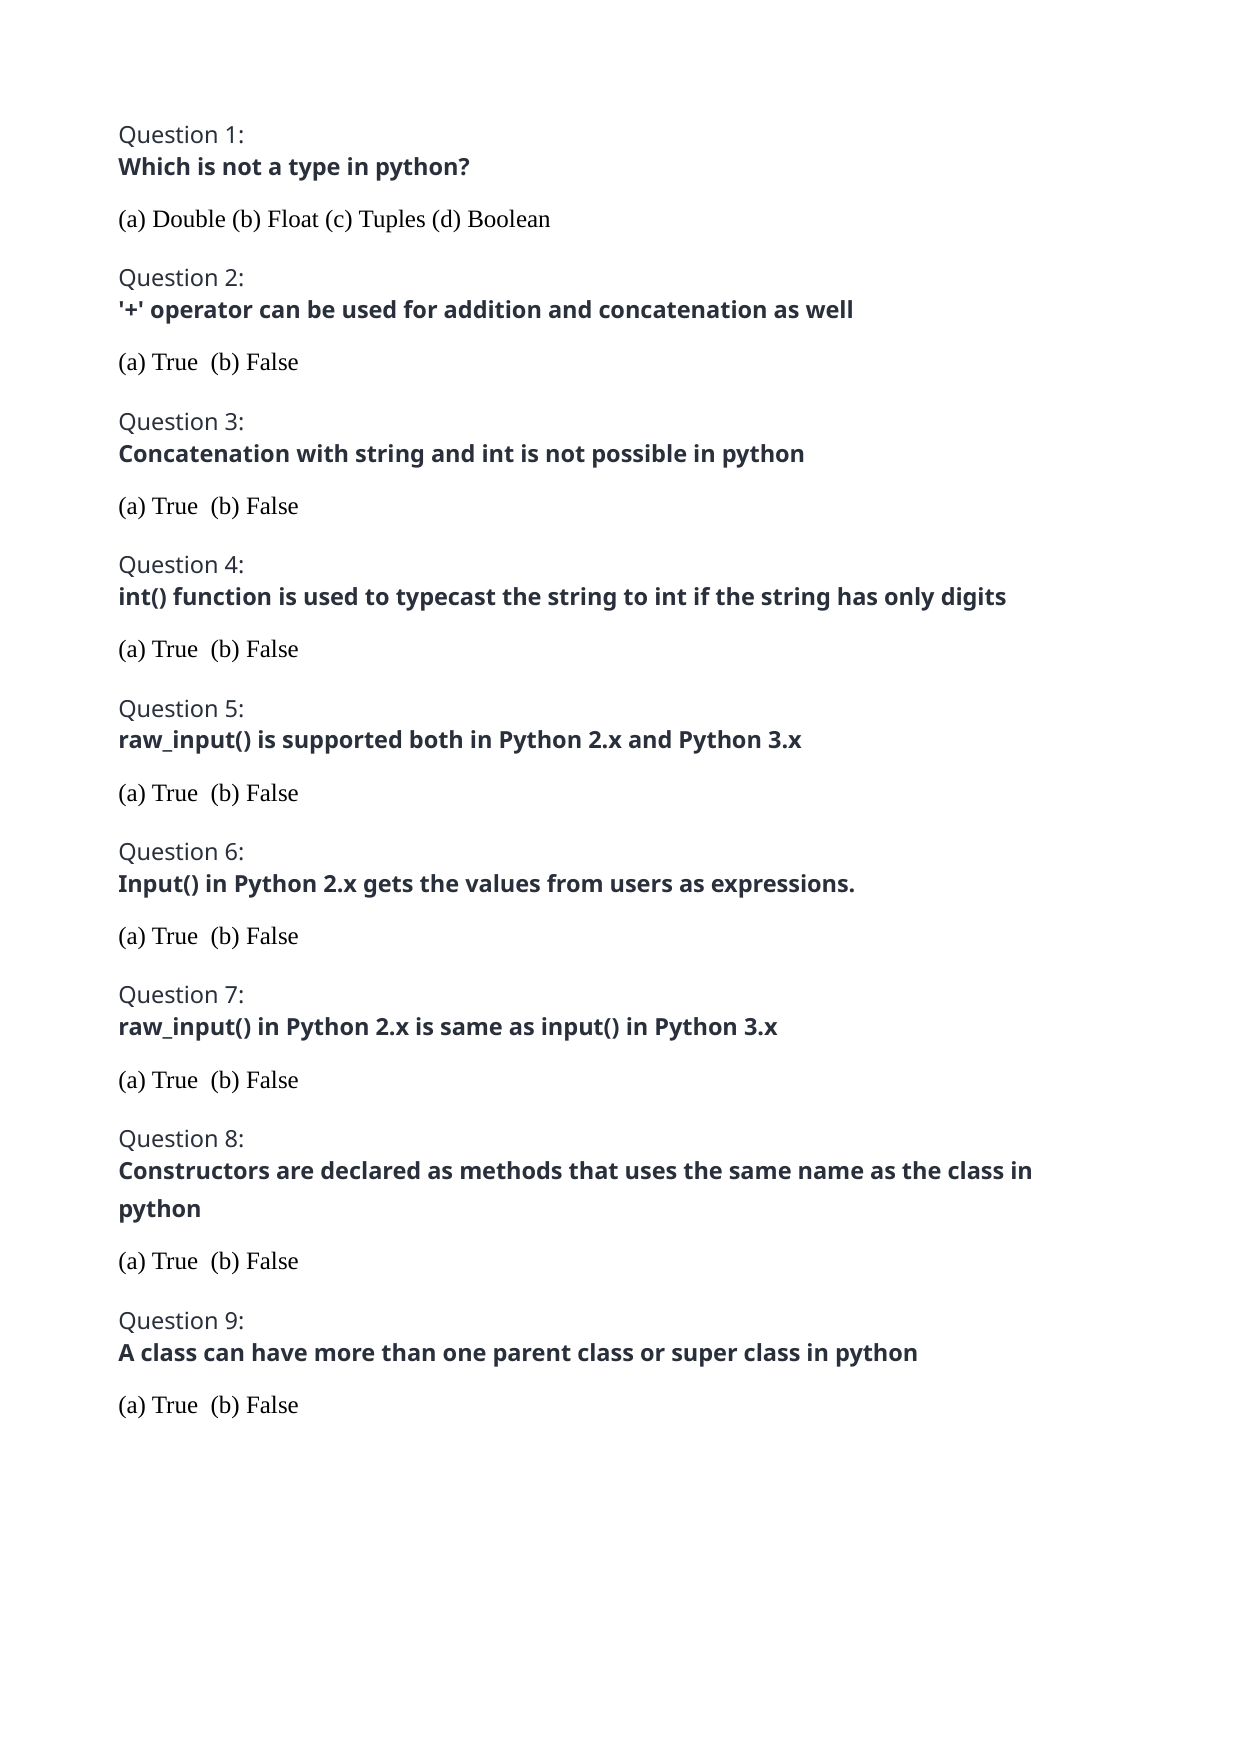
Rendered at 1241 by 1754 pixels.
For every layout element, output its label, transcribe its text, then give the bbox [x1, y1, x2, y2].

text Question 7: [118, 979, 1122, 1011]
text Concatenation with string and int is not possible in python [118, 437, 1122, 469]
text raw_input() is supported both in Python 2.x and Python 3.x [118, 724, 1122, 756]
text (a) True (b) False [118, 347, 1122, 376]
text Question 6: [118, 835, 1122, 867]
text Question 4: [118, 548, 1122, 580]
text Question 2: [118, 262, 1122, 293]
text (a) True (b) False [118, 1390, 1122, 1419]
text Question 1: [118, 118, 1122, 150]
text Question 3: [118, 405, 1122, 437]
text (a) True (b) False [118, 491, 1122, 520]
text A class can have more than one parent class or super class in python [118, 1336, 1122, 1368]
text Input() in Python 2.x gets the values from users as expressions. [118, 867, 1122, 899]
text (a) Double (b) Float (c) Tuples (d) Boolean [118, 204, 1122, 233]
text '+' operator can be used for addition and concatenation as well [118, 293, 1122, 326]
text raw_input() in Python 2.x is same as input() in Python 3.x [118, 1011, 1122, 1043]
text (a) True (b) False [118, 921, 1122, 950]
text Question 5: [118, 692, 1122, 724]
text Question 9: [118, 1304, 1122, 1336]
text int() function is used to typecast the string to int if the string has only digits [118, 580, 1122, 612]
text Which is not a type in python? [118, 150, 1122, 182]
text (a) True (b) False [118, 778, 1122, 807]
text (a) True (b) False [118, 1065, 1122, 1093]
text (a) True (b) False [118, 1246, 1122, 1275]
text (a) True (b) False [118, 634, 1122, 663]
text Constructors are declared as methods that uses the same name as the class in python [118, 1154, 1122, 1224]
text Question 8: [118, 1122, 1122, 1154]
